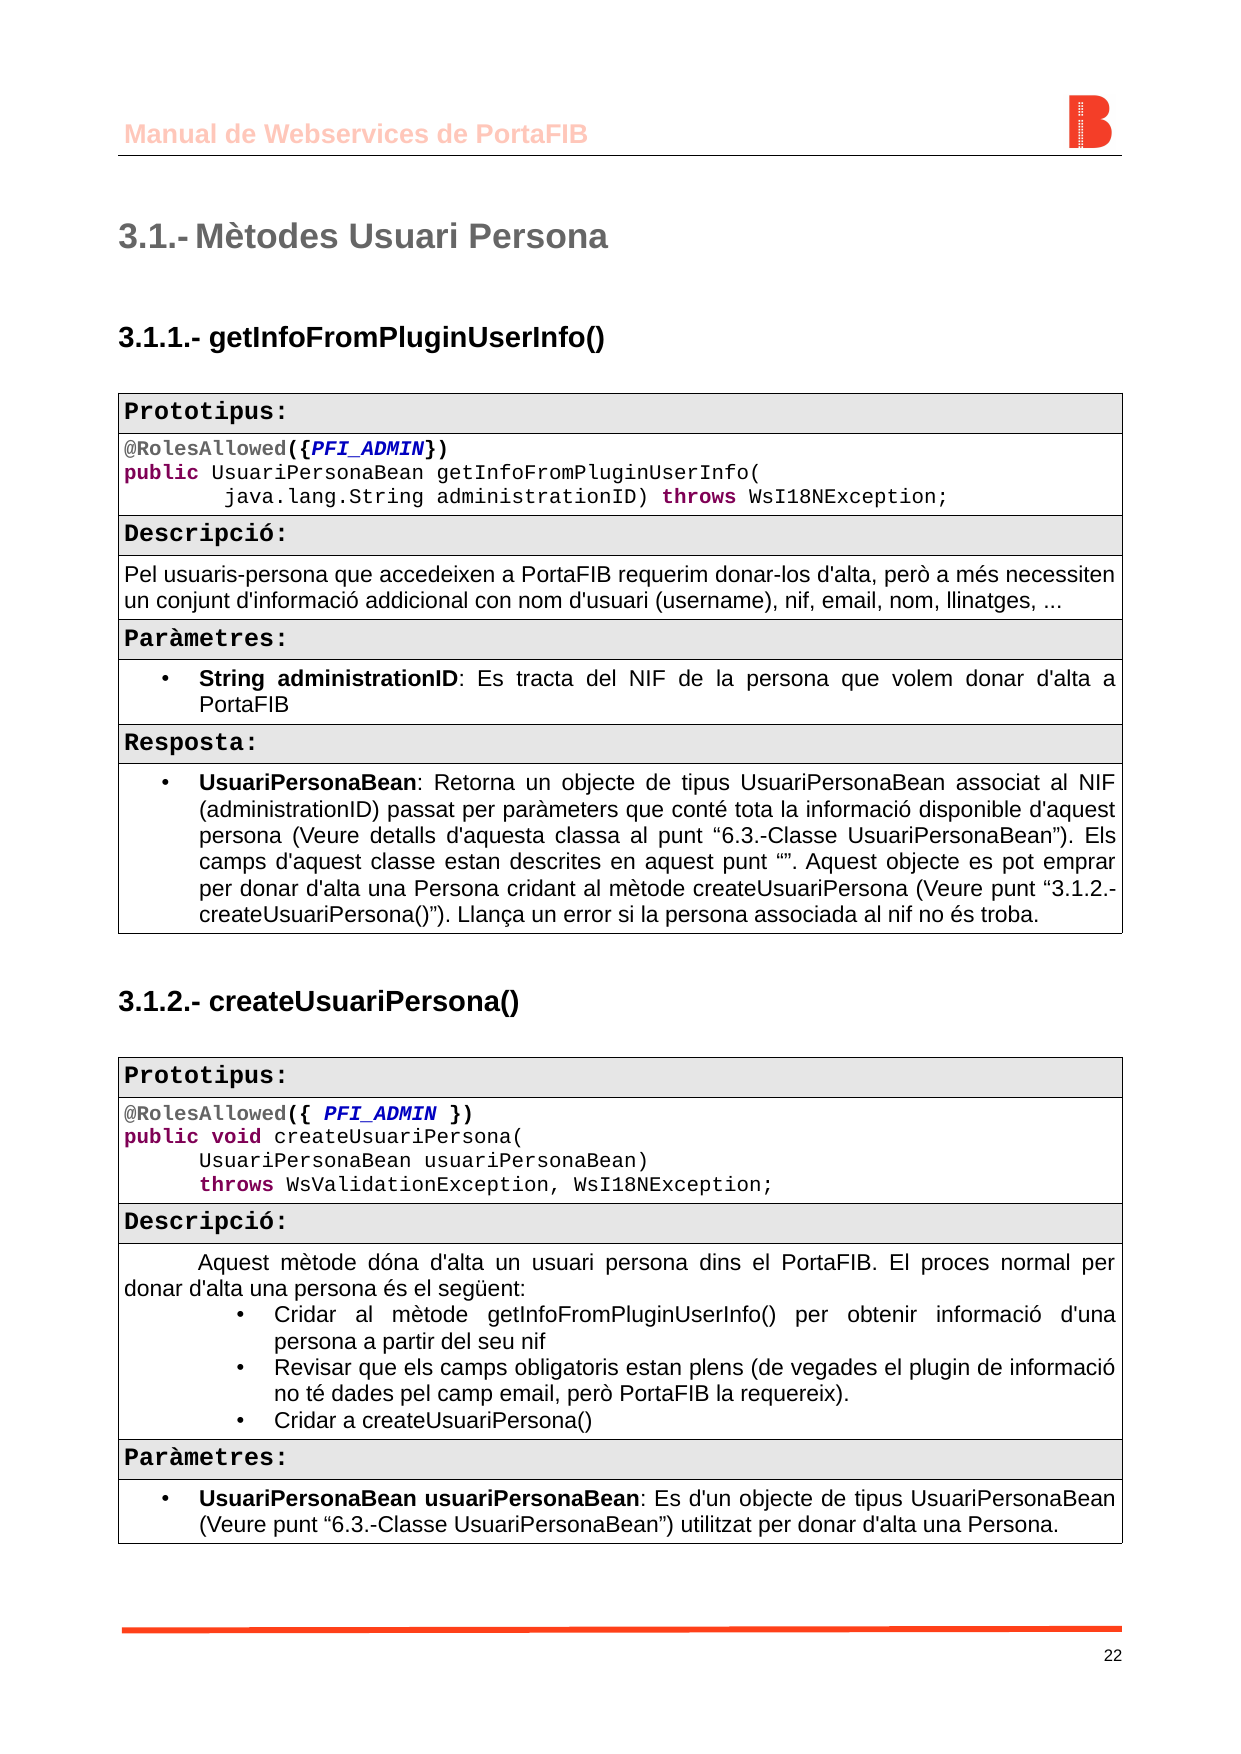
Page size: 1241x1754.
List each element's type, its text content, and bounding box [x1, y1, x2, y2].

table_cell UsuariPersonaBean usuariPersonaBean: Es d'un objecte de tipus UsuariPersonaBean (Veure punt “6.3.-Classe UsuariPersonaBean”) utilitzat per donar d'alta una Persona. [119, 1480, 1122, 1543]
table_cell Paràmetres: [119, 1440, 1122, 1479]
table_cell Pel usuaris-persona que accedeixen a PortaFIB requerim donar-los d'alta, però a més necessiten un conjunt d'informació addicional con nom d'usuari (username), nif, email, nom, llinatges, ... [119, 556, 1122, 619]
table_cell String administrationID: Es tracta del NIF de la persona que volem donar d'alta a PortaFIB [119, 660, 1122, 723]
table_cell Aquest mètode dóna d'alta un usuari persona dins el PortaFIB. El proces normal per donar d'alta una persona és el següent: Cridar al mètode getInfoFromPluginUserInfo() per obtenir informació d'una persona a partir del seu nif Revisar que els camps obligatoris estan plens (de vegades el plugin de informació no té dades pel camp email, però PortaFIB la requereix). Cridar a createUsuariPersona() [119, 1244, 1122, 1439]
table_cell UsuariPersonaBean: Retorna un objecte de tipus UsuariPersonaBean associat al NIF (administrationID) passat per paràmeters que conté tota la informació disponible d'aquest persona (Veure detalls d'aquesta classa al punt “6.3.-Classe UsuariPersonaBean”). Els camps d'aquest classe estan descrites en aquest punt “”. Aquest objecte es pot emprar per donar d'alta una Persona cridant al mètode createUsuariPersona (Veure punt “3.1.2.-createUsuariPersona()”). Llança un error si la persona associada al nif no és troba. [119, 764, 1122, 933]
picture [1063, 94, 1117, 150]
table_header Prototipus: [119, 394, 1122, 433]
subtitle createUsuariPersona() [118, 984, 1122, 1018]
subtitle getInfoFromPluginUserInfo() [118, 320, 1122, 354]
table_cell Descripció: [119, 1204, 1122, 1243]
table_header Prototipus: [119, 1058, 1122, 1097]
table_cell @RolesAllowed({PFI_ADMIN}) public UsuariPersonaBean getInfoFromPluginUserInfo( java.lang.String administrationID) throws WsI18NException; [119, 434, 1122, 515]
table_cell @RolesAllowed({ PFI_ADMIN }) public void createUsuariPersona( UsuariPersonaBean usuariPersonaBean) throws WsValidationException, WsI18NException; [119, 1098, 1122, 1203]
table_cell Descripció: [119, 516, 1122, 555]
table_cell Paràmetres: [119, 620, 1122, 659]
table_cell Resposta: [119, 725, 1122, 763]
subtitle Mètodes Usuari Persona [118, 216, 1122, 256]
